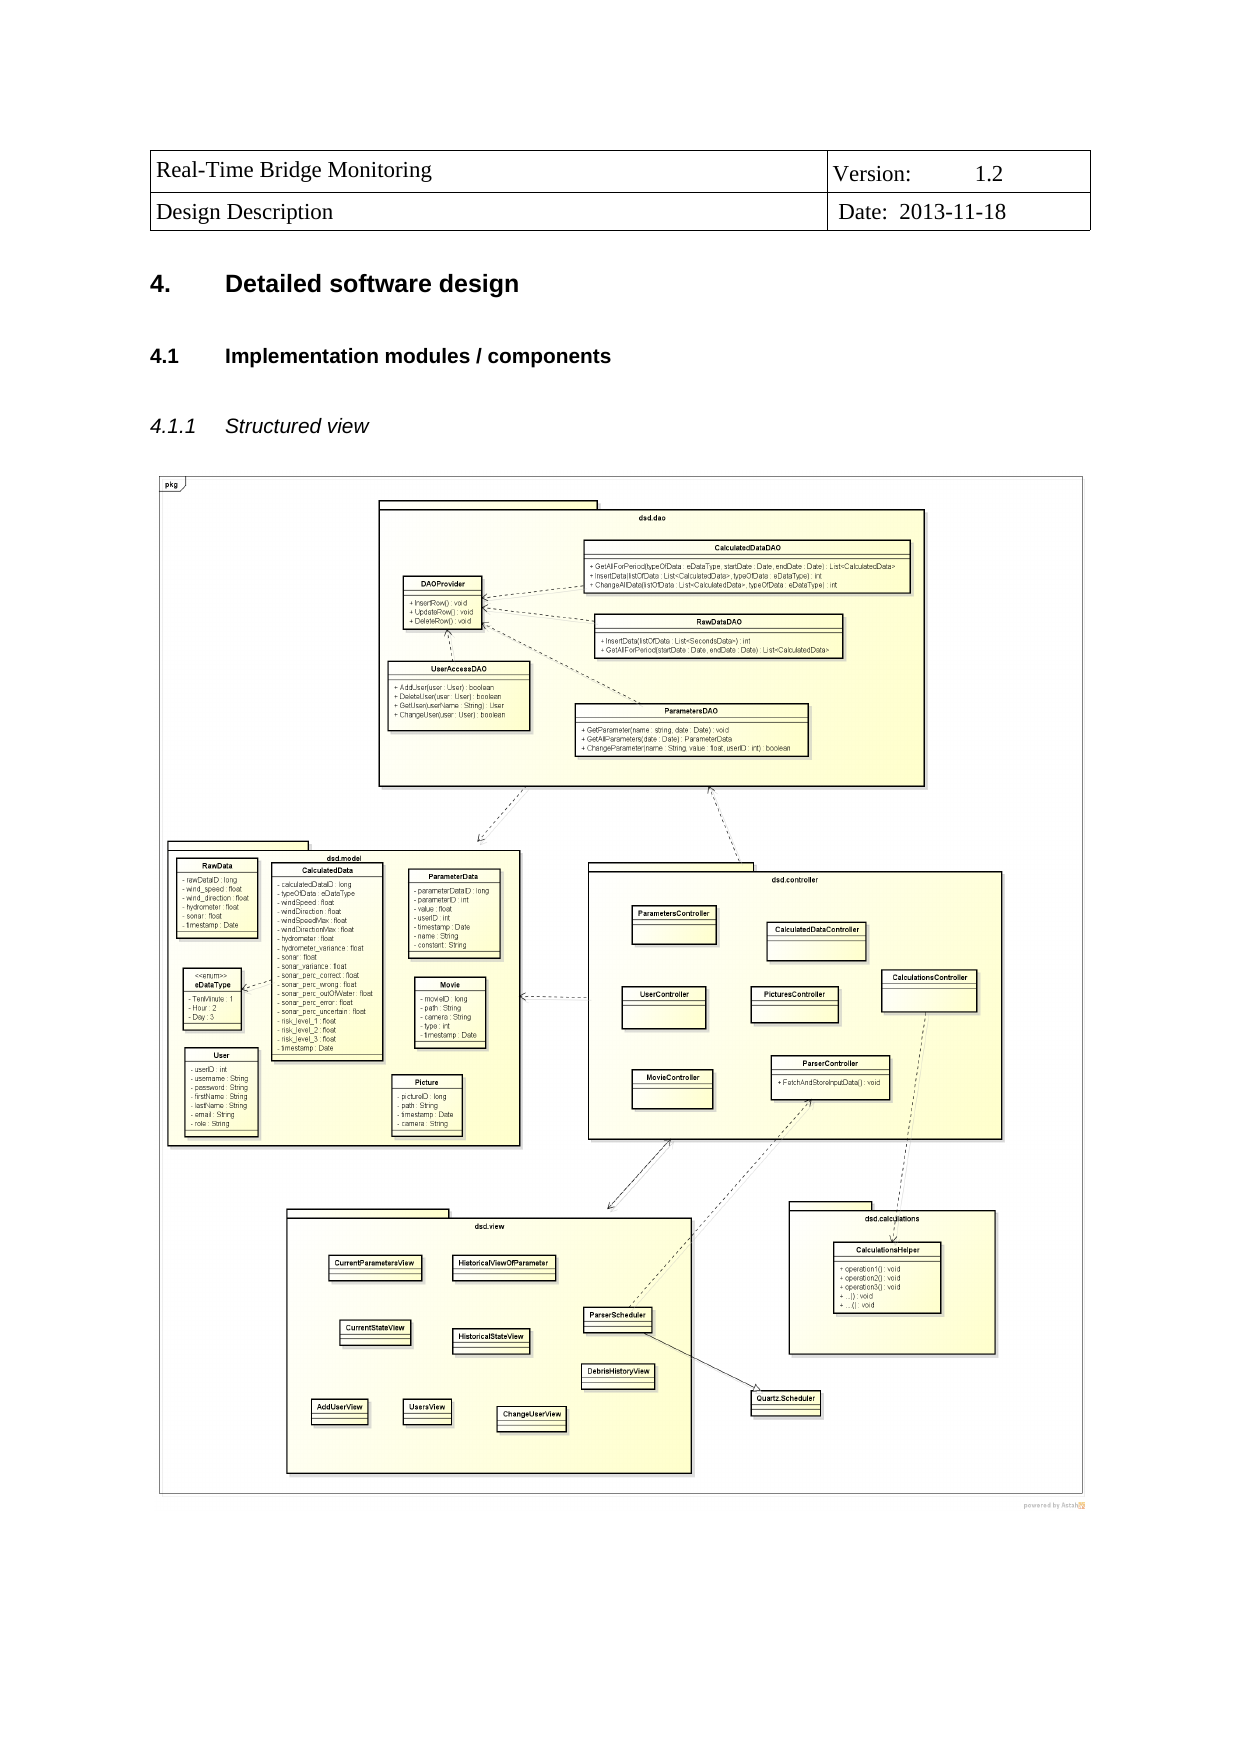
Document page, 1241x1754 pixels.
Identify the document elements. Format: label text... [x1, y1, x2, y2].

picture [153, 470, 1087, 1511]
subtitle Structured view [150, 413, 1090, 438]
subtitle Detailed software design [150, 269, 1090, 298]
subtitle Implementation modules / components [150, 343, 1090, 368]
